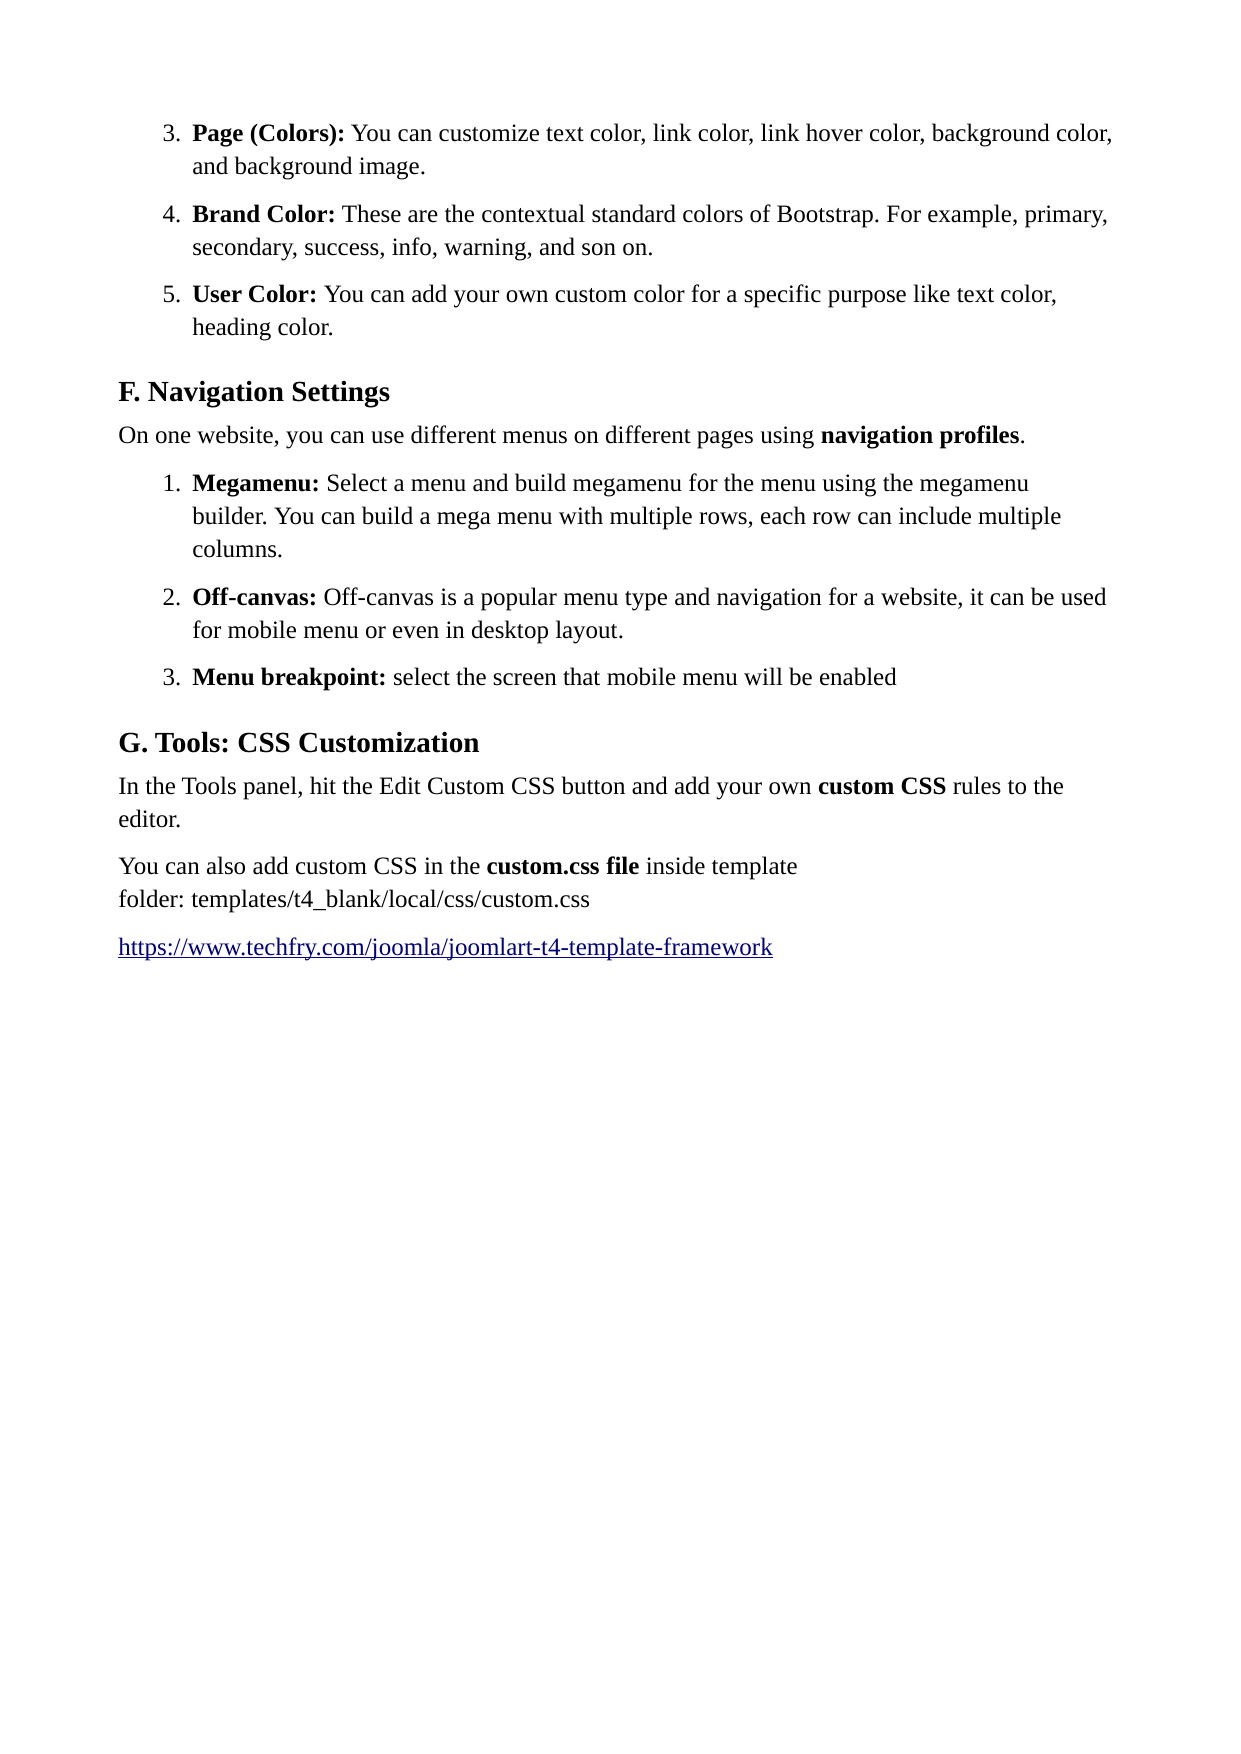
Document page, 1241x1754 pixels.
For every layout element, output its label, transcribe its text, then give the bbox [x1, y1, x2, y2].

list Brand Color: These are the contextual standard colors of Bootstrap. For example, primary, secondary, success, info, warning, and son on. [162, 199, 1122, 261]
text https://www.techfry.com/joomla/joomlart-t4-template-framework [118, 932, 1122, 961]
text You can also add custom CSS in the custom.css file inside template folder: templates/t4_blank/local/css/custom.css [118, 851, 1122, 913]
text On one website, you can use different menus on different pages using navigation profiles. [118, 421, 1122, 449]
list Menu breakpoint: select the screen that mobile menu will be enabled [162, 662, 1122, 691]
subtitle G. Tools: CSS Customization [118, 725, 1122, 758]
text In the Tools panel, hit the Edit Custom CSS button and add your own custom CSS rules to the editor. [118, 771, 1122, 832]
list Megamenu: Select a menu and build megamenu for the menu using the megamenu builder. You can build a mega menu with multiple rows, each row can include multiple columns. [162, 468, 1122, 563]
list Page (Colors): You can customize text color, link color, link hover color, background color, and background image. [162, 118, 1122, 180]
subtitle F. Navigation Settings [118, 374, 1122, 408]
list User Color: You can add your own custom color for a specific purpose like text color, heading color. [162, 279, 1122, 341]
list Off-canvas: Off-canvas is a popular menu type and navigation for a website, it can be used for mobile menu or even in desktop layout. [162, 582, 1122, 644]
